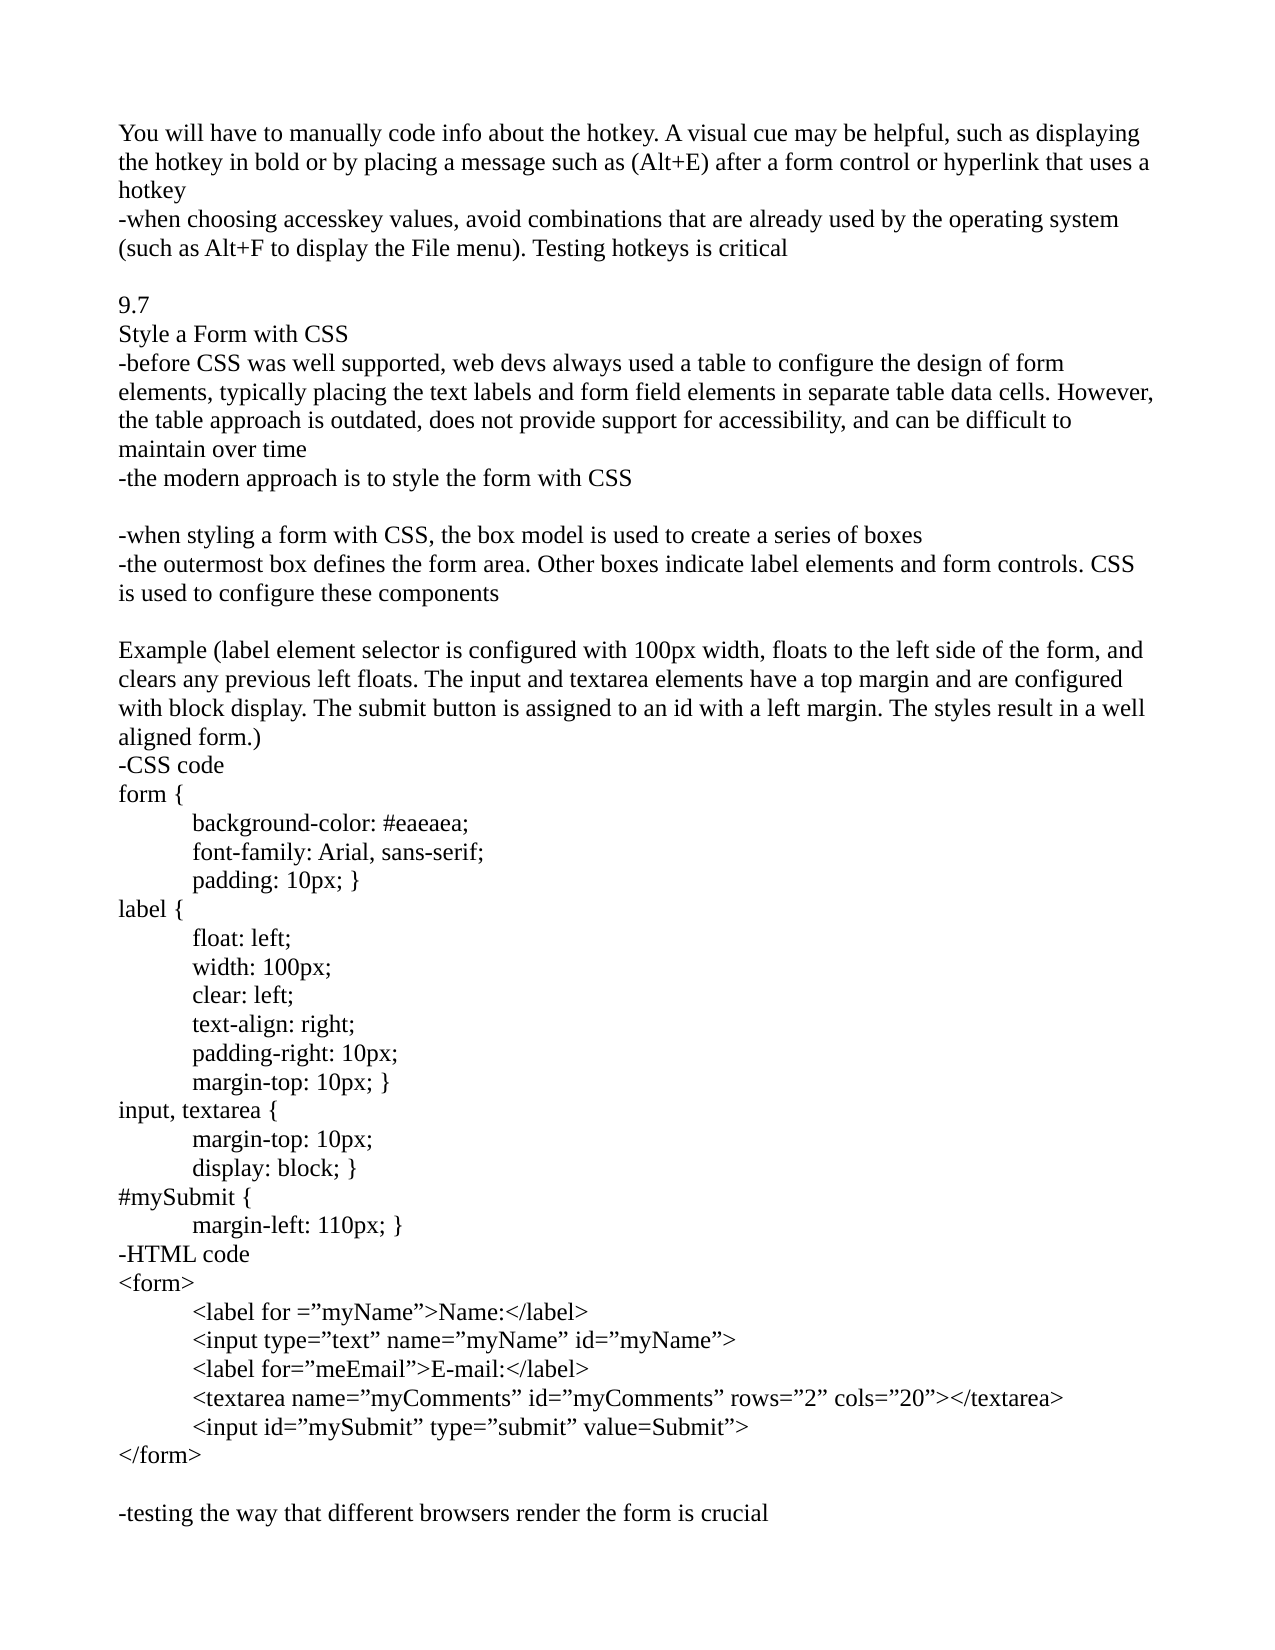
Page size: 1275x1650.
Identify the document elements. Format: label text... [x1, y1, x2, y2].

text <input id=”mySubmit” type=”submit” value=Submit”> [118, 1412, 1157, 1441]
text width: 100px; [118, 952, 1157, 981]
text #mySubmit { [118, 1182, 1157, 1211]
text -the modern approach is to style the form with CSS [118, 463, 1157, 492]
text clear: left; [118, 981, 1157, 1009]
text float: left; [118, 923, 1157, 952]
text label { [118, 894, 1157, 923]
text <textarea name=”myComments” id=”myComments” rows=”2” cols=”20”></textarea> [118, 1383, 1157, 1412]
text <label for=”meEmail”>E-mail:</label> [118, 1354, 1157, 1383]
text <label for =”myName”>Name:</label> [118, 1297, 1157, 1326]
text form { [118, 779, 1157, 808]
text You will have to manually code info about the hotkey. A visual cue may be helpful, such as displaying the hotkey in bold or by placing a message such as (Alt+E) after a form control or hyperlink that uses a hotkey [118, 118, 1157, 204]
text -CSS code [118, 751, 1157, 779]
text margin-left: 110px; } [118, 1211, 1157, 1239]
text <input type=”text” name=”myName” id=”myName”> [118, 1326, 1157, 1354]
text -testing the way that different browsers render the form is crucial [118, 1498, 1157, 1527]
text Example (label element selector is configured with 100px width, floats to the left side of the form, and clears any previous left floats. The input and textarea elements have a top margin and are configured with block display. The submit button is assigned to an id with a left margin. The styles result in a well aligned form.) [118, 636, 1157, 751]
text <form> [118, 1268, 1157, 1297]
text text-align: right; [118, 1009, 1157, 1038]
text -when choosing accesskey values, avoid combinations that are already used by the operating system (such as Alt+F to display the File menu). Testing hotkeys is critical [118, 204, 1157, 262]
text 9.7 [118, 291, 1157, 319]
text background-color: #eaeaea; [118, 808, 1157, 837]
text padding-right: 10px; [118, 1038, 1157, 1067]
text input, textarea { [118, 1096, 1157, 1124]
text -when styling a form with CSS, the box model is used to create a series of boxes [118, 521, 1157, 549]
text margin-top: 10px; } [118, 1067, 1157, 1096]
text -before CSS was well supported, web devs always used a table to configure the design of form elements, typically placing the text labels and form field elements in separate table data cells. However, the table approach is outdated, does not provide support for accessibility, and can be difficult to maintain over time [118, 348, 1157, 463]
text Style a Form with CSS [118, 319, 1157, 348]
text -the outermost box defines the form area. Other boxes indicate label elements and form controls. CSS is used to configure these components [118, 549, 1157, 607]
text padding: 10px; } [118, 866, 1157, 894]
text </form> [118, 1441, 1157, 1469]
text margin-top: 10px; [118, 1124, 1157, 1153]
text -HTML code [118, 1239, 1157, 1268]
text display: block; } [118, 1153, 1157, 1182]
text font-family: Arial, sans-serif; [118, 837, 1157, 866]
